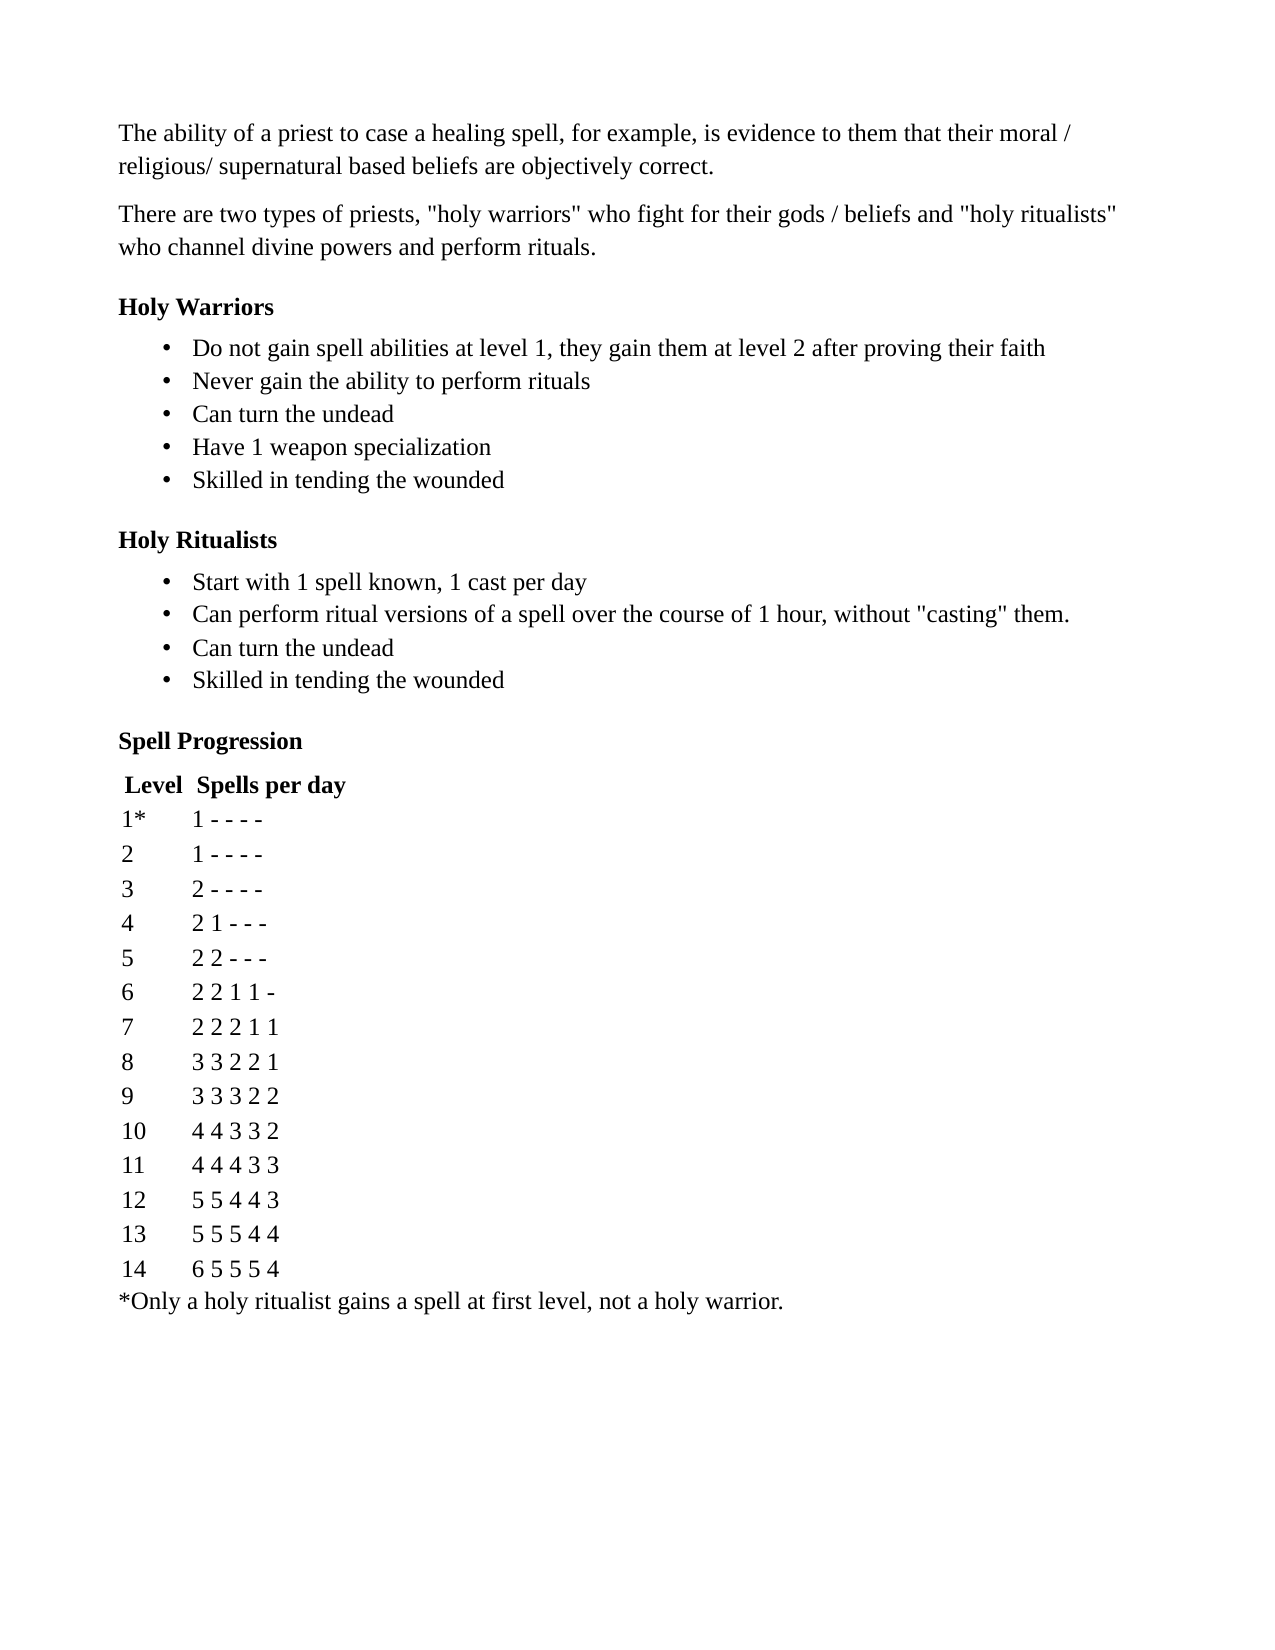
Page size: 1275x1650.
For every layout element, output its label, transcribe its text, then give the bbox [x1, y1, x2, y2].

table_cell 2 2 2 1 1 [189, 1009, 354, 1044]
table_cell 4 4 4 3 3 [189, 1148, 354, 1182]
table_header Level [118, 767, 189, 802]
table_cell 11 [118, 1148, 189, 1182]
subtitle Holy Ritualists [118, 525, 1157, 554]
table_cell 2 2 1 1 - [189, 975, 354, 1009]
subtitle Holy Warriors [118, 292, 1157, 321]
list Skilled in tending the wounded [162, 465, 1157, 494]
list Have 1 weapon specialization [162, 432, 1157, 461]
table_cell 4 4 3 3 2 [189, 1113, 354, 1147]
text *Only a holy ritualist gains a spell at first level, not a holy warrior. [118, 1286, 1157, 1314]
table_cell 2 2 - - - [189, 940, 354, 974]
subtitle Spell Progression [118, 726, 1157, 754]
table_cell 2 [118, 836, 189, 871]
table_cell 3 3 2 2 1 [189, 1044, 354, 1078]
table_cell 1* [118, 802, 189, 836]
table_cell 6 5 5 5 4 [189, 1251, 354, 1286]
table_cell 5 5 5 4 4 [189, 1217, 354, 1251]
table_header Spells per day [189, 767, 354, 802]
table_cell 9 [118, 1078, 189, 1113]
list Can perform ritual versions of a spell over the course of 1 hour, without "casting" them. [162, 599, 1157, 628]
table_cell 13 [118, 1217, 189, 1251]
list Can turn the undead [162, 399, 1157, 428]
list Never gain the ability to perform rituals [162, 366, 1157, 395]
list Skilled in tending the wounded [162, 666, 1157, 694]
table_cell 3 [118, 871, 189, 905]
table_cell 10 [118, 1113, 189, 1147]
table_cell 1 - - - - [189, 802, 354, 836]
table_cell 6 [118, 975, 189, 1009]
table_cell 2 - - - - [189, 871, 354, 905]
table_cell 3 3 3 2 2 [189, 1078, 354, 1113]
table_cell 5 5 4 4 3 [189, 1182, 354, 1217]
table_cell 5 [118, 940, 189, 974]
table_cell 14 [118, 1251, 189, 1286]
table_cell 4 [118, 905, 189, 940]
text The ability of a priest to case a healing spell, for example, is evidence to them that their moral / religious/ supernatural based beliefs are objectively correct. [118, 118, 1157, 180]
table_cell 8 [118, 1044, 189, 1078]
text There are two types of priests, "holy warriors" who fight for their gods / beliefs and "holy ritualists" who channel divine powers and perform rituals. [118, 199, 1157, 261]
list Can turn the undead [162, 633, 1157, 661]
table_cell 2 1 - - - [189, 905, 354, 940]
table_cell 12 [118, 1182, 189, 1217]
list Do not gain spell abilities at level 1, they gain them at level 2 after proving their faith [162, 333, 1157, 362]
list Start with 1 spell known, 1 cast per day [162, 567, 1157, 595]
table_cell 7 [118, 1009, 189, 1044]
table_cell 1 - - - - [189, 836, 354, 871]
